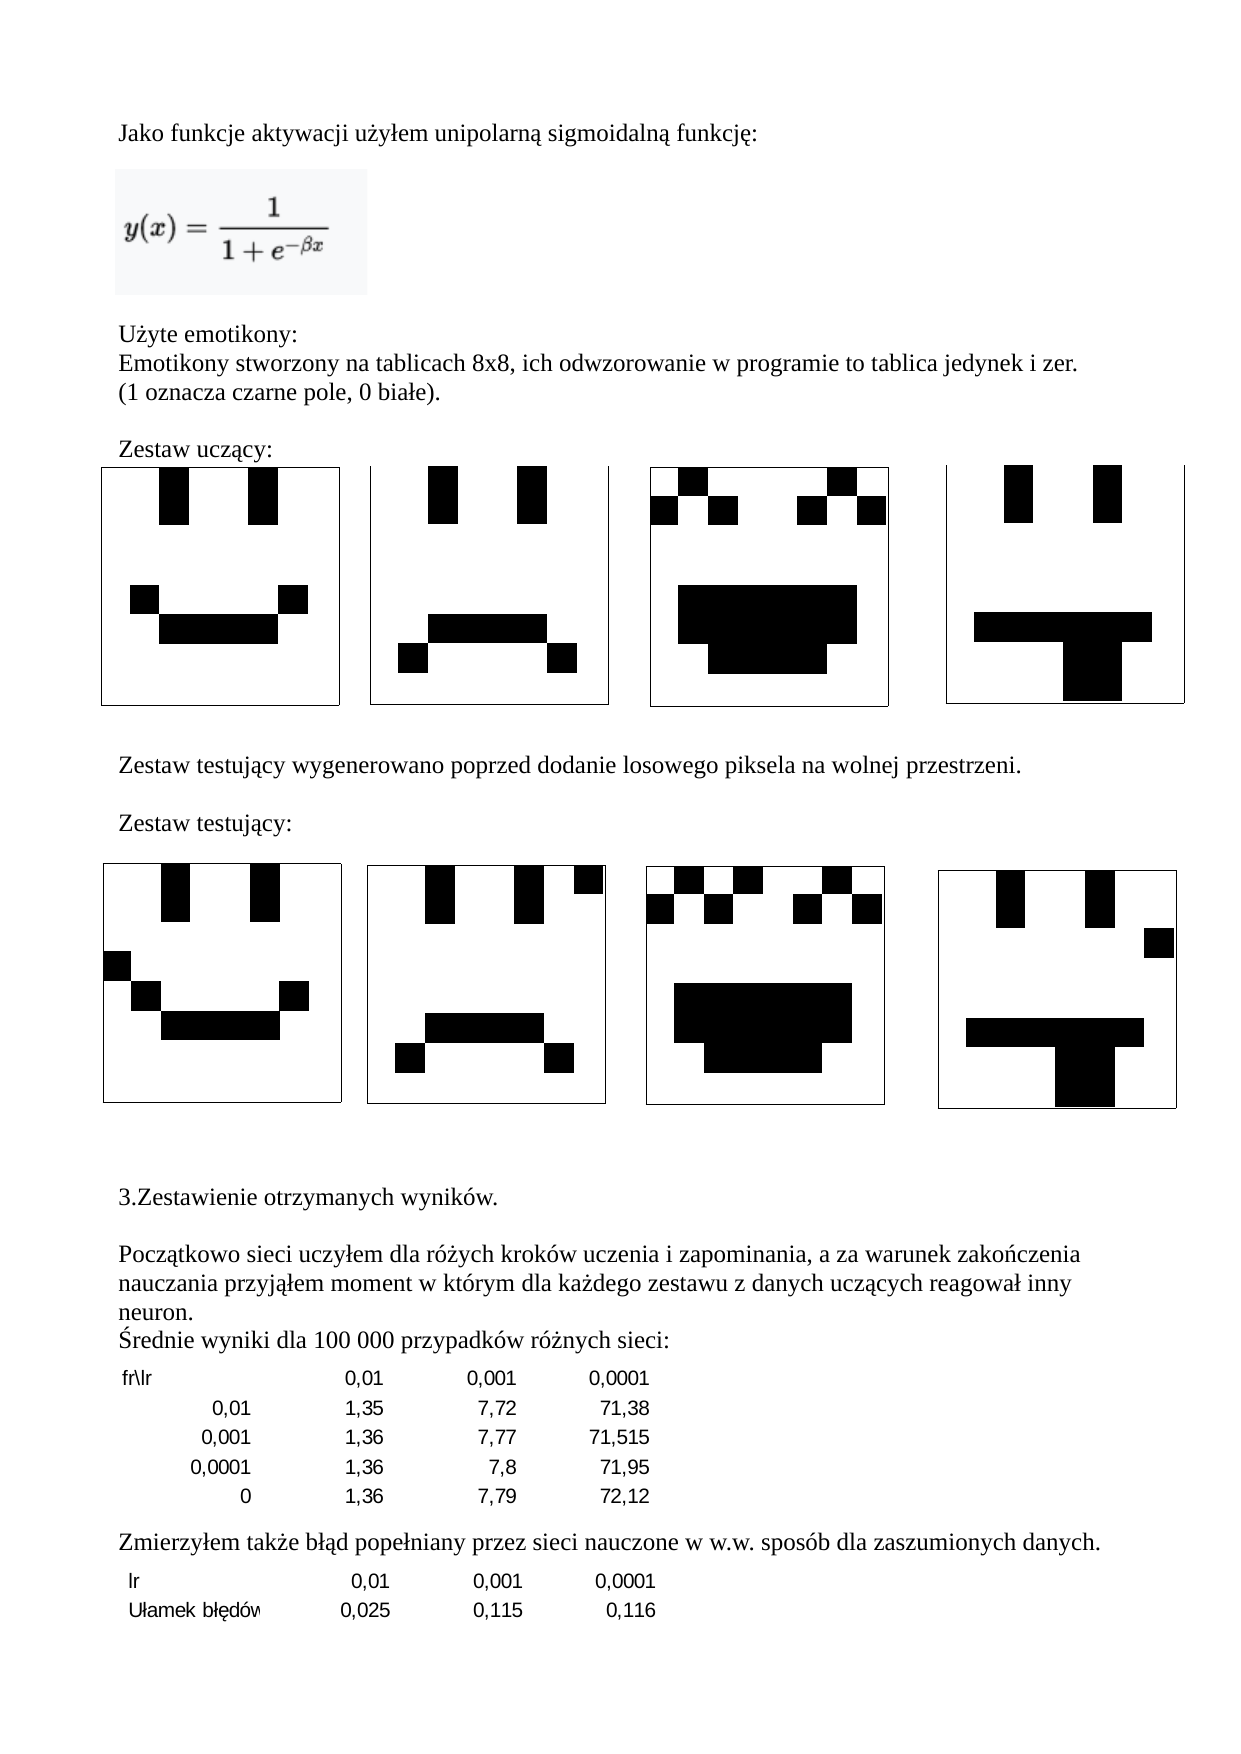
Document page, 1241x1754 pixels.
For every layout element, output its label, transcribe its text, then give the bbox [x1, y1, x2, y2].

text Emotikony stworzony na tablicach 8x8, ich odwzorowanie w programie to tablica jedynek i zer. [118, 348, 1122, 377]
text (1 oznacza czarne pole, 0 białe). [118, 377, 1122, 406]
text Jako funkcje aktywacji użyłem unipolarną sigmoidalną funkcję: [118, 118, 1122, 147]
text Użyte emotikony: [118, 319, 1122, 348]
text Początkowo sieci uczyłem dla różych kroków uczenia i zapominania, a za warunek zakończenia nauczania przyjąłem moment w którym dla każdego zestawu z danych uczących reagował inny neuron. [118, 1239, 1122, 1326]
picture [115, 169, 368, 295]
text Średnie wyniki dla 100 000 przypadków różnych sieci: [118, 1326, 1122, 1354]
text Zestaw uczący: [118, 434, 1122, 463]
text Zmierzyłem także błąd popełniany przez sieci nauczone w w.w. sposób dla zaszumionych danych. [118, 1527, 1122, 1556]
text Zestaw testujący wygenerowano poprzed dodanie losowego piksela na wolnej przestrzeni. [118, 751, 1122, 779]
text Zestaw testujący: [118, 808, 1122, 837]
text 3.Zestawienie otrzymanych wyników. [118, 1182, 1122, 1211]
